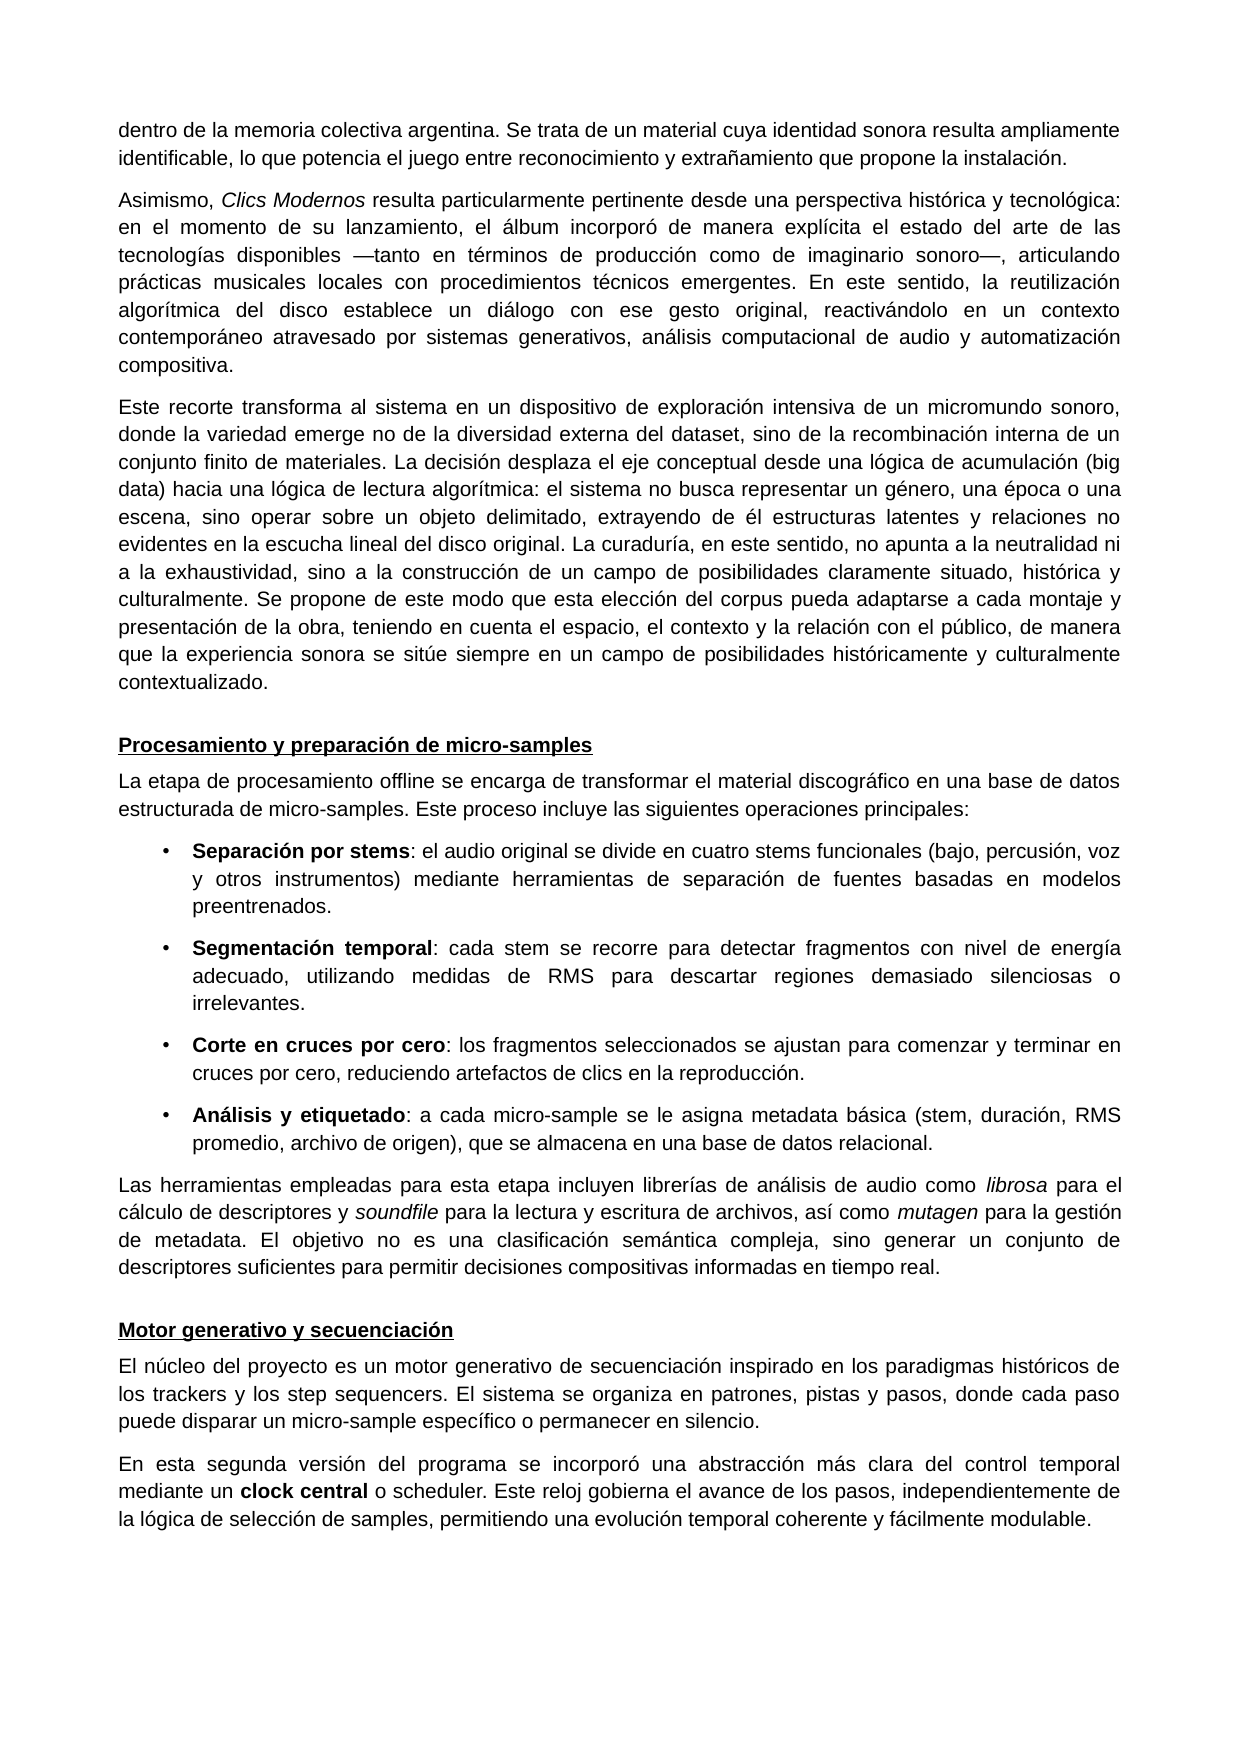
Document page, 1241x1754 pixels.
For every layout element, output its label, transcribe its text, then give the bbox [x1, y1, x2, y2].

text La etapa de procesamiento offline se encarga de transformar el material discográfico en una base de datos estructurada de micro-samples. Este proceso incluye las siguientes operaciones principales: [118, 769, 1122, 821]
text Este recorte transforma al sistema en un dispositivo de exploración intensiva de un micromundo sonoro, donde la variedad emerge no de la diversidad externa del dataset, sino de la recombinación interna de un conjunto finito de materiales. La decisión desplaza el eje conceptual desde una lógica de acumulación (big data) hacia una lógica de lectura algorítmica: el sistema no busca representar un género, una época o una escena, sino operar sobre un objeto delimitado, extrayendo de él estructuras latentes y relaciones no evidentes en la escucha lineal del disco original. La curaduría, en este sentido, no apunta a la neutralidad ni a la exhaustividad, sino a la construcción de un campo de posibilidades claramente situado, histórica y culturalmente. Se propone de este modo que esta elección del corpus pueda adaptarse a cada montaje y presentación de la obra, teniendo en cuenta el espacio, el contexto y la relación con el público, de manera que la experiencia sonora se sitúe siempre en un campo de posibilidades históricamente y culturalmente contextualizado. [118, 395, 1122, 694]
list Corte en cruces por cero: los fragmentos seleccionados se ajustan para comenzar y terminar en cruces por cero, reduciendo artefactos de clics en la reproducción. [162, 1033, 1122, 1085]
subtitle Motor generativo y secuenciación [118, 1318, 1122, 1342]
list Segmentación temporal: cada stem se recorre para detectar fragmentos con nivel de energía adecuado, utilizando medidas de RMS para descartar regiones demasiado silenciosas o irrelevantes. [162, 936, 1122, 1015]
subtitle Procesamiento y preparación de micro-samples [118, 733, 1122, 757]
text dentro de la memoria colectiva argentina. Se trata de un material cuya identidad sonora resulta ampliamente identificable, lo que potencia el juego entre reconocimiento y extrañamiento que propone la instalación. [118, 118, 1122, 169]
text En esta segunda versión del programa se incorporó una abstracción más clara del control temporal mediante un clock central o scheduler. Este reloj gobierna el avance de los pasos, independientemente de la lógica de selección de samples, permitiendo una evolución temporal coherente y fácilmente modulable. [118, 1451, 1122, 1530]
text Las herramientas empleadas para esta etapa incluyen librerías de análisis de audio como librosa para el cálculo de descriptores y soundfile para la lectura y escritura de archivos, así como mutagen para la gestión de metadata. El objetivo no es una clasificación semántica compleja, sino generar un conjunto de descriptores suficientes para permitir decisiones compositivas informadas en tiempo real. [118, 1172, 1122, 1279]
text El núcleo del proyecto es un motor generativo de secuenciación inspirado en los paradigmas históricos de los trackers y los step sequencers. El sistema se organiza en patrones, pistas y pasos, donde cada paso puede disparar un micro-sample específico o permanecer en silencio. [118, 1354, 1122, 1433]
list Separación por stems: el audio original se divide en cuatro stems funcionales (bajo, percusión, voz y otros instrumentos) mediante herramientas de separación de fuentes basadas en modelos preentrenados. [162, 839, 1122, 918]
text Asimismo, Clics Modernos resulta particularmente pertinente desde una perspectiva histórica y tecnológica: en el momento de su lanzamiento, el álbum incorporó de manera explícita el estado del arte de las tecnologías disponibles —tanto en términos de producción como de imaginario sonoro—, articulando prácticas musicales locales con procedimientos técnicos emergentes. En este sentido, la reutilización algorítmica del disco establece un diálogo con ese gesto original, reactivándolo en un contexto contemporáneo atravesado por sistemas generativos, análisis computacional de audio y automatización compositiva. [118, 188, 1122, 377]
list Análisis y etiquetado: a cada micro-sample se le asigna metadata básica (stem, duración, RMS promedio, archivo de origen), que se almacena en una base de datos relacional. [162, 1103, 1122, 1154]
